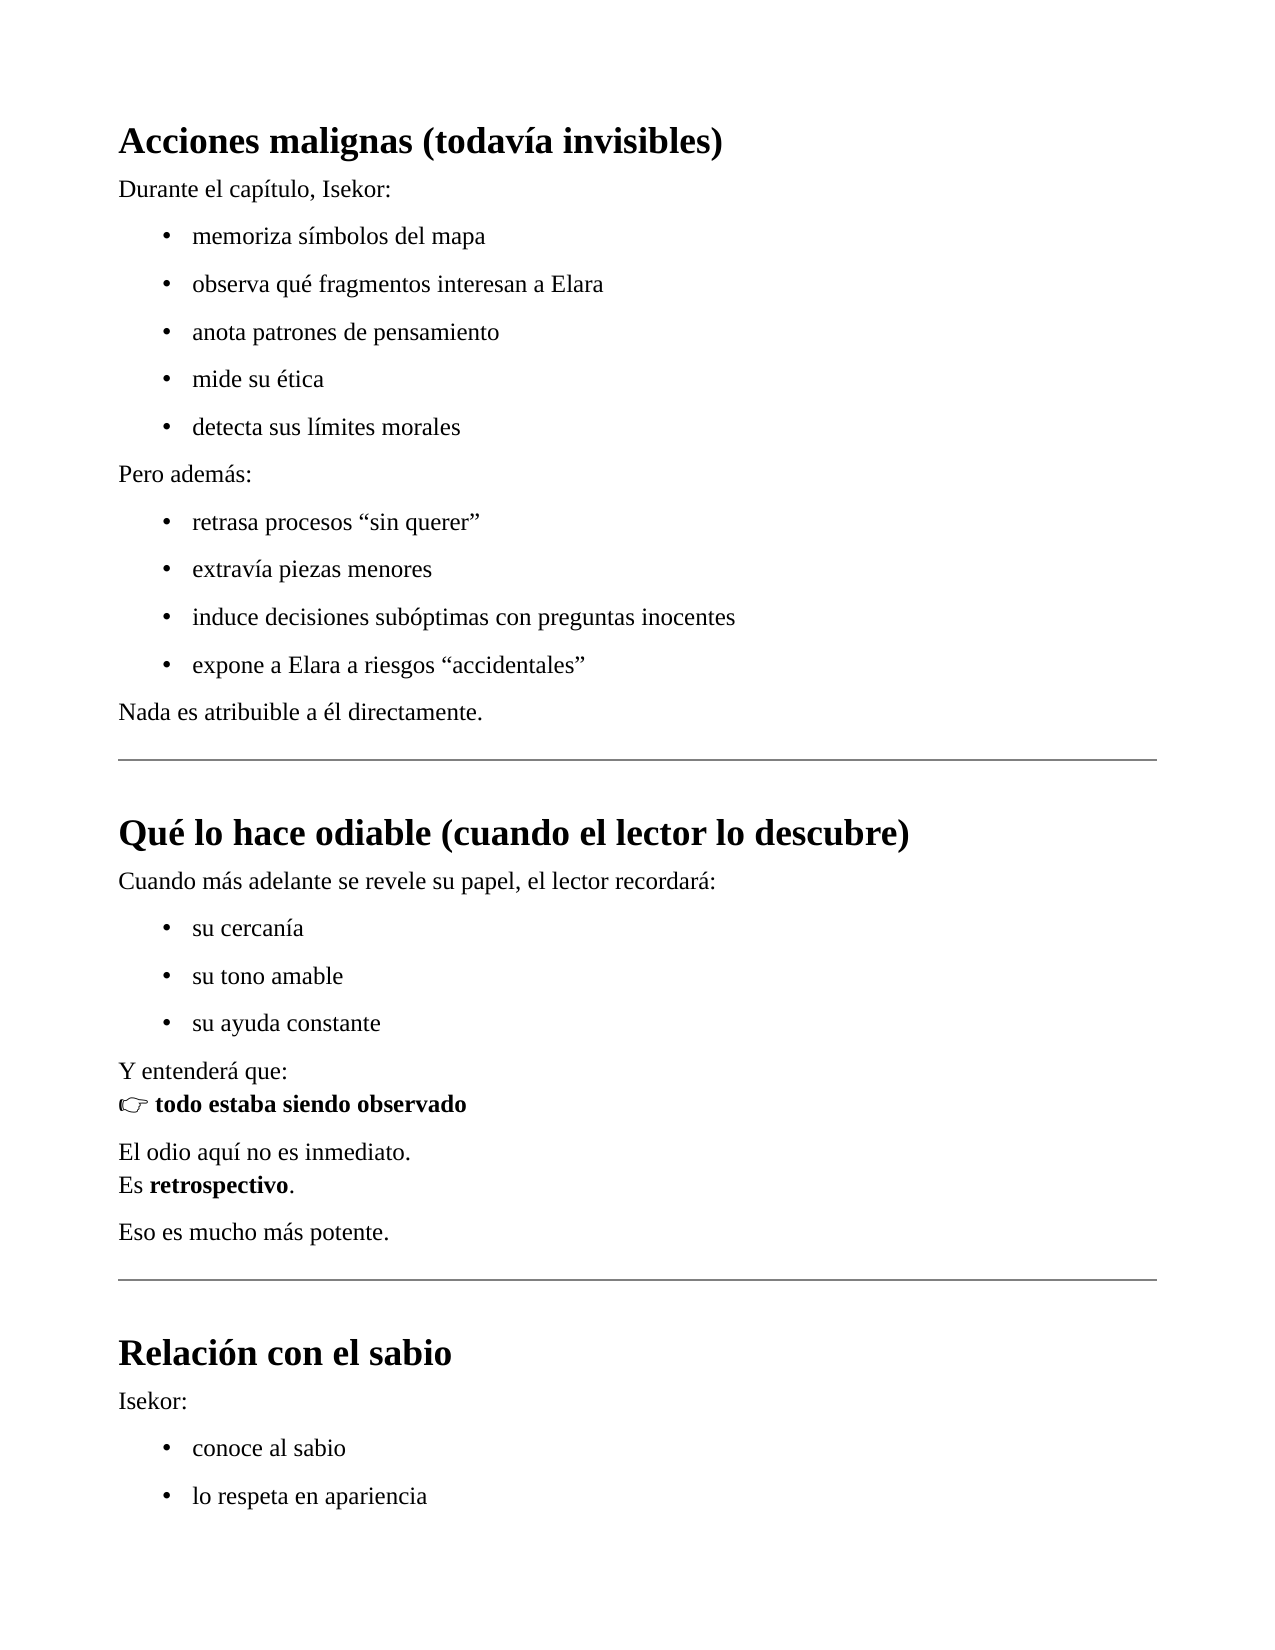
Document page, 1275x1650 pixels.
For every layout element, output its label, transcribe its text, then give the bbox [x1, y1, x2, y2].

subtitle Relación con el sabio [118, 1330, 1157, 1373]
list su cercanía [162, 913, 1157, 942]
list conoce al sabio [162, 1433, 1157, 1462]
list lo respeta en apariencia [162, 1481, 1157, 1510]
list memoriza símbolos del mapa [162, 221, 1157, 250]
text El odio aquí no es inmediato. Es retrospectivo. [118, 1137, 1157, 1198]
list detecta sus límites morales [162, 412, 1157, 441]
subtitle Qué lo hace odiable (cuando el lector lo descubre) [118, 810, 1157, 853]
text Durante el capítulo, Isekor: [118, 174, 1157, 202]
text Pero además: [118, 459, 1157, 488]
list extravía piezas menores [162, 554, 1157, 583]
text Cuando más adelante se revele su papel, el lector recordará: [118, 866, 1157, 894]
list su tono amable [162, 961, 1157, 990]
text Isekor: [118, 1386, 1157, 1414]
list mide su ética [162, 364, 1157, 393]
text Y entenderá que: 👉 todo estaba siendo observado [118, 1056, 1157, 1118]
list su ayuda constante [162, 1008, 1157, 1037]
list expone a Elara a riesgos “accidentales” [162, 650, 1157, 678]
subtitle Acciones malignas (todavía invisibles) [118, 118, 1157, 161]
list observa qué fragmentos interesan a Elara [162, 269, 1157, 298]
text Eso es mucho más potente. [118, 1217, 1157, 1246]
list anota patrones de pensamiento [162, 317, 1157, 345]
list induce decisiones subóptimas con preguntas inocentes [162, 602, 1157, 631]
list retrasa procesos “sin querer” [162, 507, 1157, 536]
text Nada es atribuible a él directamente. [118, 697, 1157, 726]
